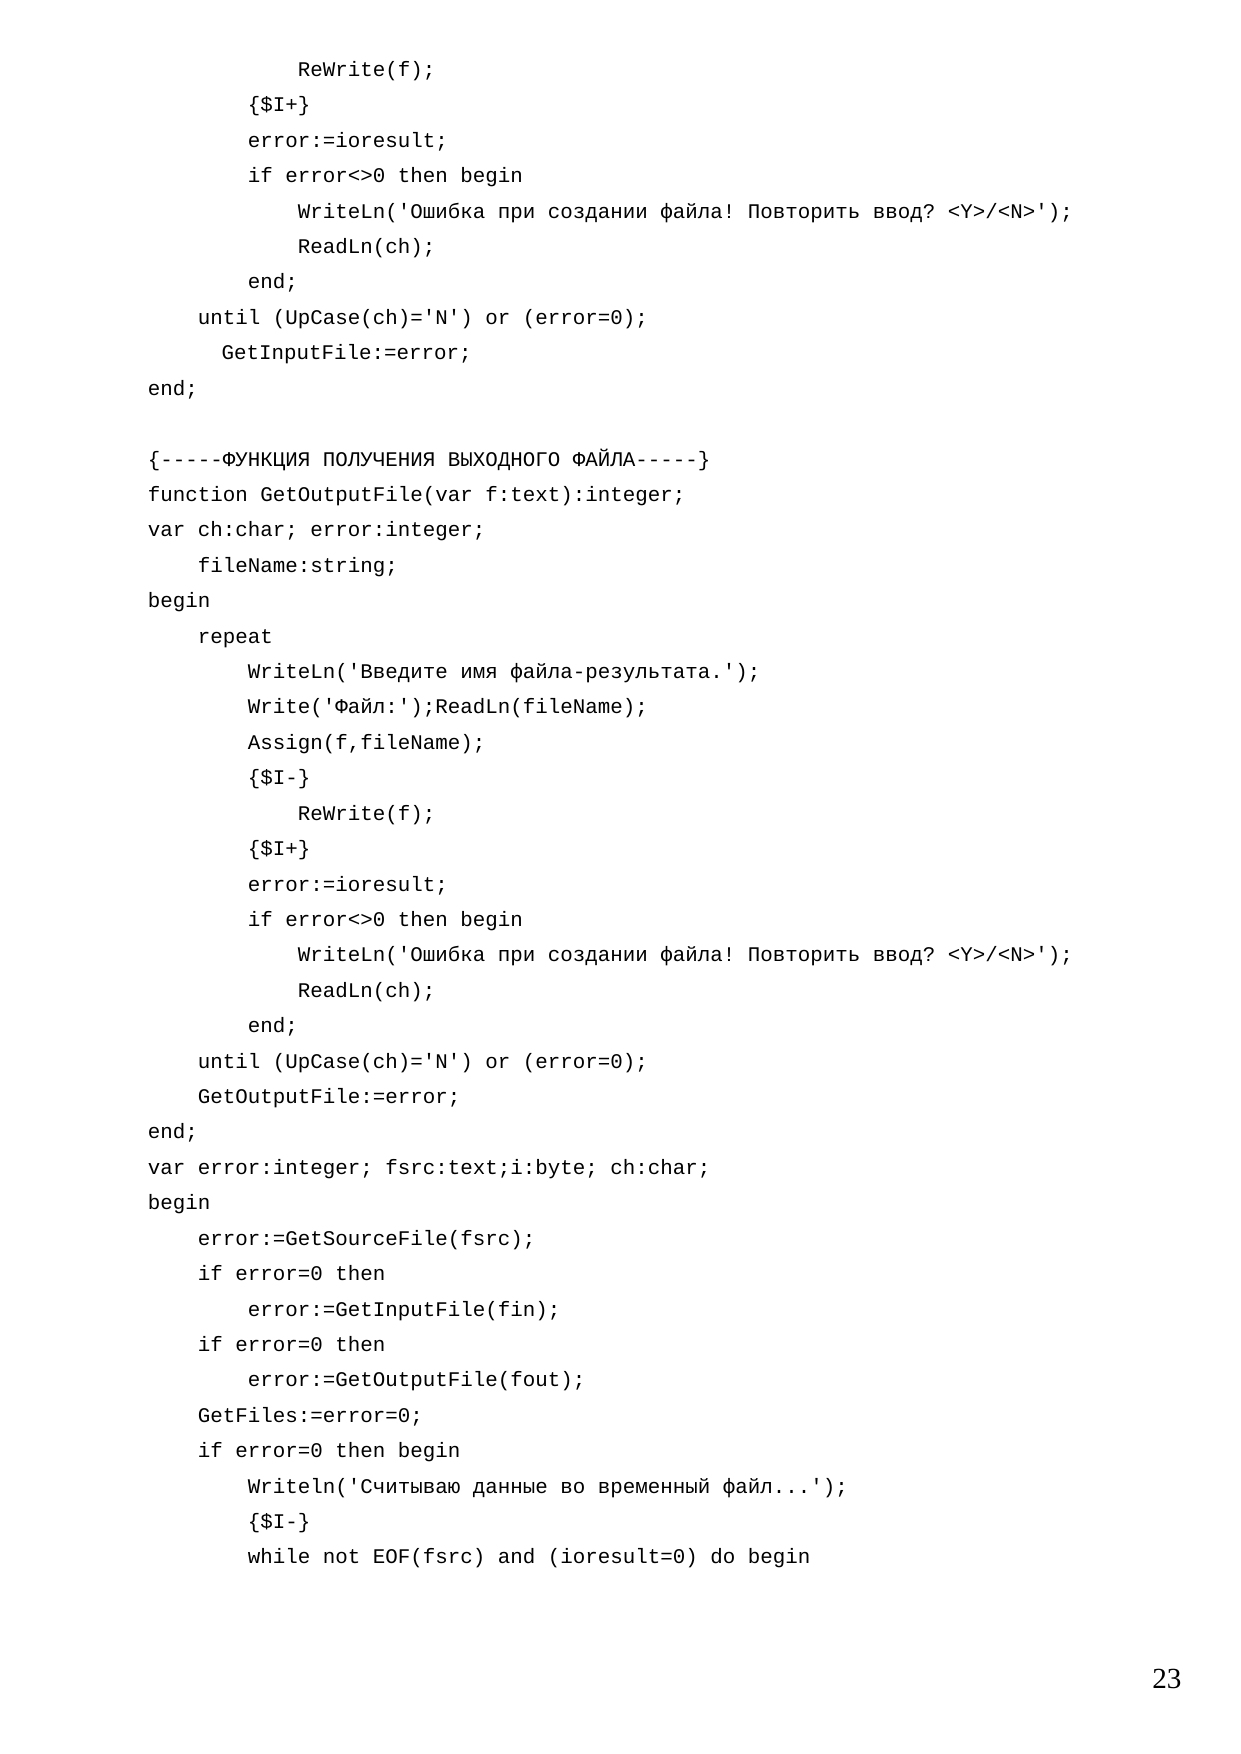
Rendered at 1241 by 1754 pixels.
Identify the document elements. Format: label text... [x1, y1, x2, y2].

text ReadLn(ch); [148, 236, 1181, 260]
text error:=GetInputFile(fin); [148, 1299, 1181, 1322]
text if error=0 then [148, 1263, 1181, 1287]
text ReadLn(ch); [148, 980, 1181, 1003]
text WriteLn('Ошибка при создании файла! Повторить ввод? <Y>/<N>'); [148, 944, 1181, 968]
text if error<>0 then begin [148, 909, 1181, 933]
text while not EOF(fsrc) and (ioresult=0) do begin [148, 1547, 1181, 1570]
text error:=ioresult; [148, 874, 1181, 897]
text {-----ФУНКЦИЯ ПОЛУЧЕНИЯ ВЫХОДНОГО ФАЙЛА-----} [148, 449, 1181, 472]
text if error=0 then begin [148, 1440, 1181, 1464]
text begin [148, 590, 1181, 614]
text until (UpCase(ch)='N') or (error=0); [148, 307, 1181, 331]
text var error:integer; fsrc:text;i:byte; ch:char; [148, 1157, 1181, 1181]
text var ch:char; error:integer; [148, 519, 1181, 543]
text {$I+} [148, 838, 1181, 862]
text Writeln('Считываю данные во временный файл...'); [148, 1476, 1181, 1499]
text if error=0 then [148, 1334, 1181, 1358]
text WriteLn('Введите имя файла-результата.'); [148, 661, 1181, 685]
text ReWrite(f); [148, 803, 1181, 826]
text fileName:string; [148, 555, 1181, 578]
text end; [148, 272, 1181, 295]
text begin [148, 1192, 1181, 1216]
text {$I-} [148, 1511, 1181, 1535]
text end; [148, 378, 1181, 401]
text error:=GetOutputFile(fout); [148, 1369, 1181, 1393]
text repeat [148, 626, 1181, 649]
text end; [148, 1015, 1181, 1039]
text until (UpCase(ch)='N') or (error=0); [148, 1051, 1181, 1074]
text ReWrite(f); [148, 59, 1181, 83]
text {$I-} [148, 767, 1181, 791]
text {$I+} [148, 94, 1181, 118]
text error:=ioresult; [148, 130, 1181, 153]
text GetInputFile:=error; [148, 342, 1181, 366]
text GetFiles:=error=0; [148, 1405, 1181, 1428]
text GetOutputFile:=error; [148, 1086, 1181, 1110]
text Assign(f,fileName); [148, 732, 1181, 756]
text error:=GetSourceFile(fsrc); [148, 1228, 1181, 1251]
text Write('Файл:');ReadLn(fileName); [148, 697, 1181, 720]
text end; [148, 1122, 1181, 1145]
text function GetOutputFile(var f:text):integer; [148, 484, 1181, 508]
text if error<>0 then begin [148, 165, 1181, 189]
text WriteLn('Ошибка при создании файла! Повторить ввод? <Y>/<N>'); [148, 201, 1181, 224]
